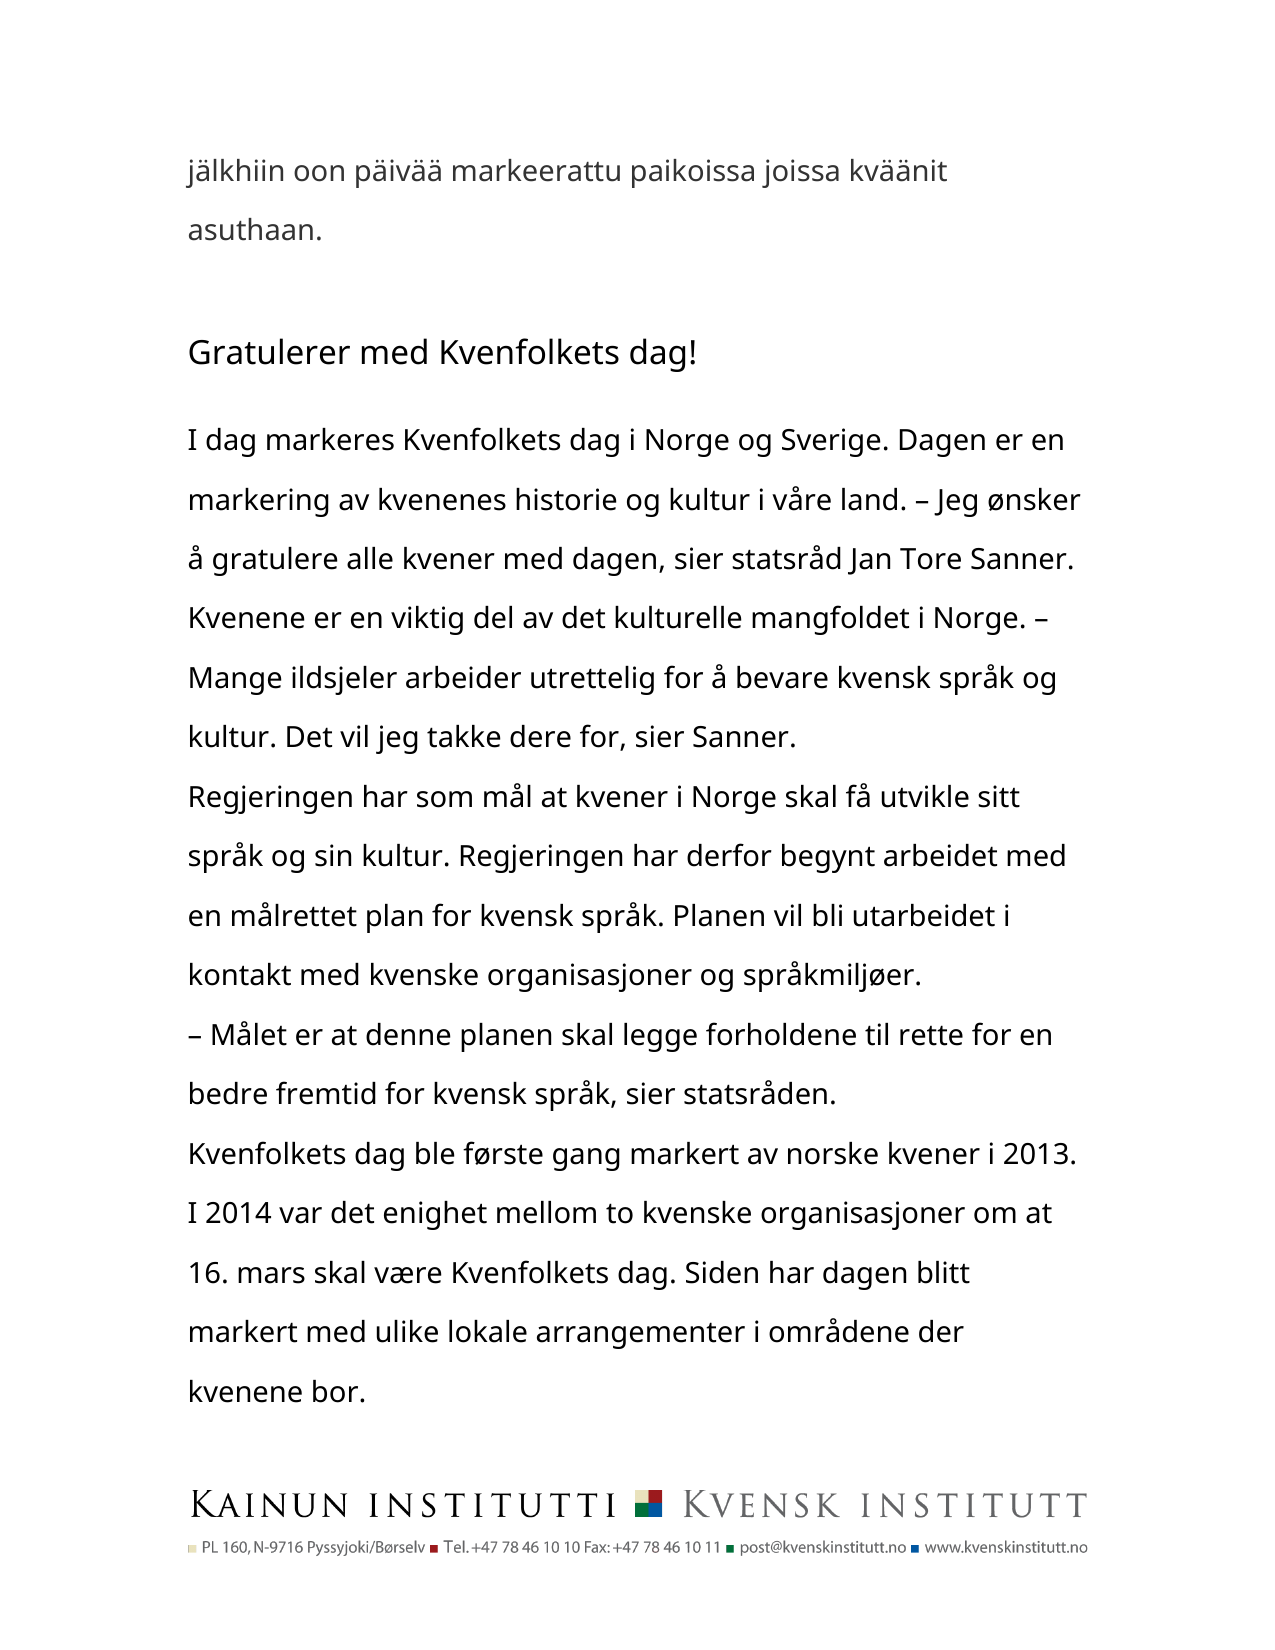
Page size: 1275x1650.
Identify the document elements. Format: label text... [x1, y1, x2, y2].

text Gratulerer med Kvenfolkets dag! [187, 328, 1087, 374]
text Kvenene er en viktig del av det kulturelle mangfoldet i Norge. – Mange ildsjeler arbeider utrettelig for å bevare kvensk språk og kultur. Det vil jeg takke dere for, sier Sanner. [187, 598, 1087, 756]
text – Målet er at denne planen skal legge forholdene til rette for en bedre fremtid for kvensk språk, sier statsråden. [187, 1014, 1087, 1113]
text Regjeringen har som mål at kvener i Norge skal få utvikle sitt språk og sin kultur. Regjeringen har derfor begynt arbeidet med en målrettet plan for kvensk språk. Planen vil bli utarbeidet i kontakt med kvenske organisasjoner og språkmiljøer. [187, 776, 1087, 994]
picture [187, 1490, 1088, 1558]
text jälkhiin oon päivää markeerattu paikoissa joissa kväänit asuthaan. [187, 150, 1087, 249]
text I dag markeres Kvenfolkets dag i Norge og Sverige. Dagen er en markering av kvenenes historie og kultur i våre land. – Jeg ønsker å gratulere alle kvener med dagen, sier statsråd Jan Tore Sanner. [187, 419, 1087, 578]
text Kvenfolkets dag ble første gang markert av norske kvener i 2013. I 2014 var det enighet mellom to kvenske organisasjoner om at 16. mars skal være Kvenfolkets dag. Siden har dagen blitt markert med ulike lokale arrangementer i områdene der kvenene bor. [187, 1133, 1087, 1411]
